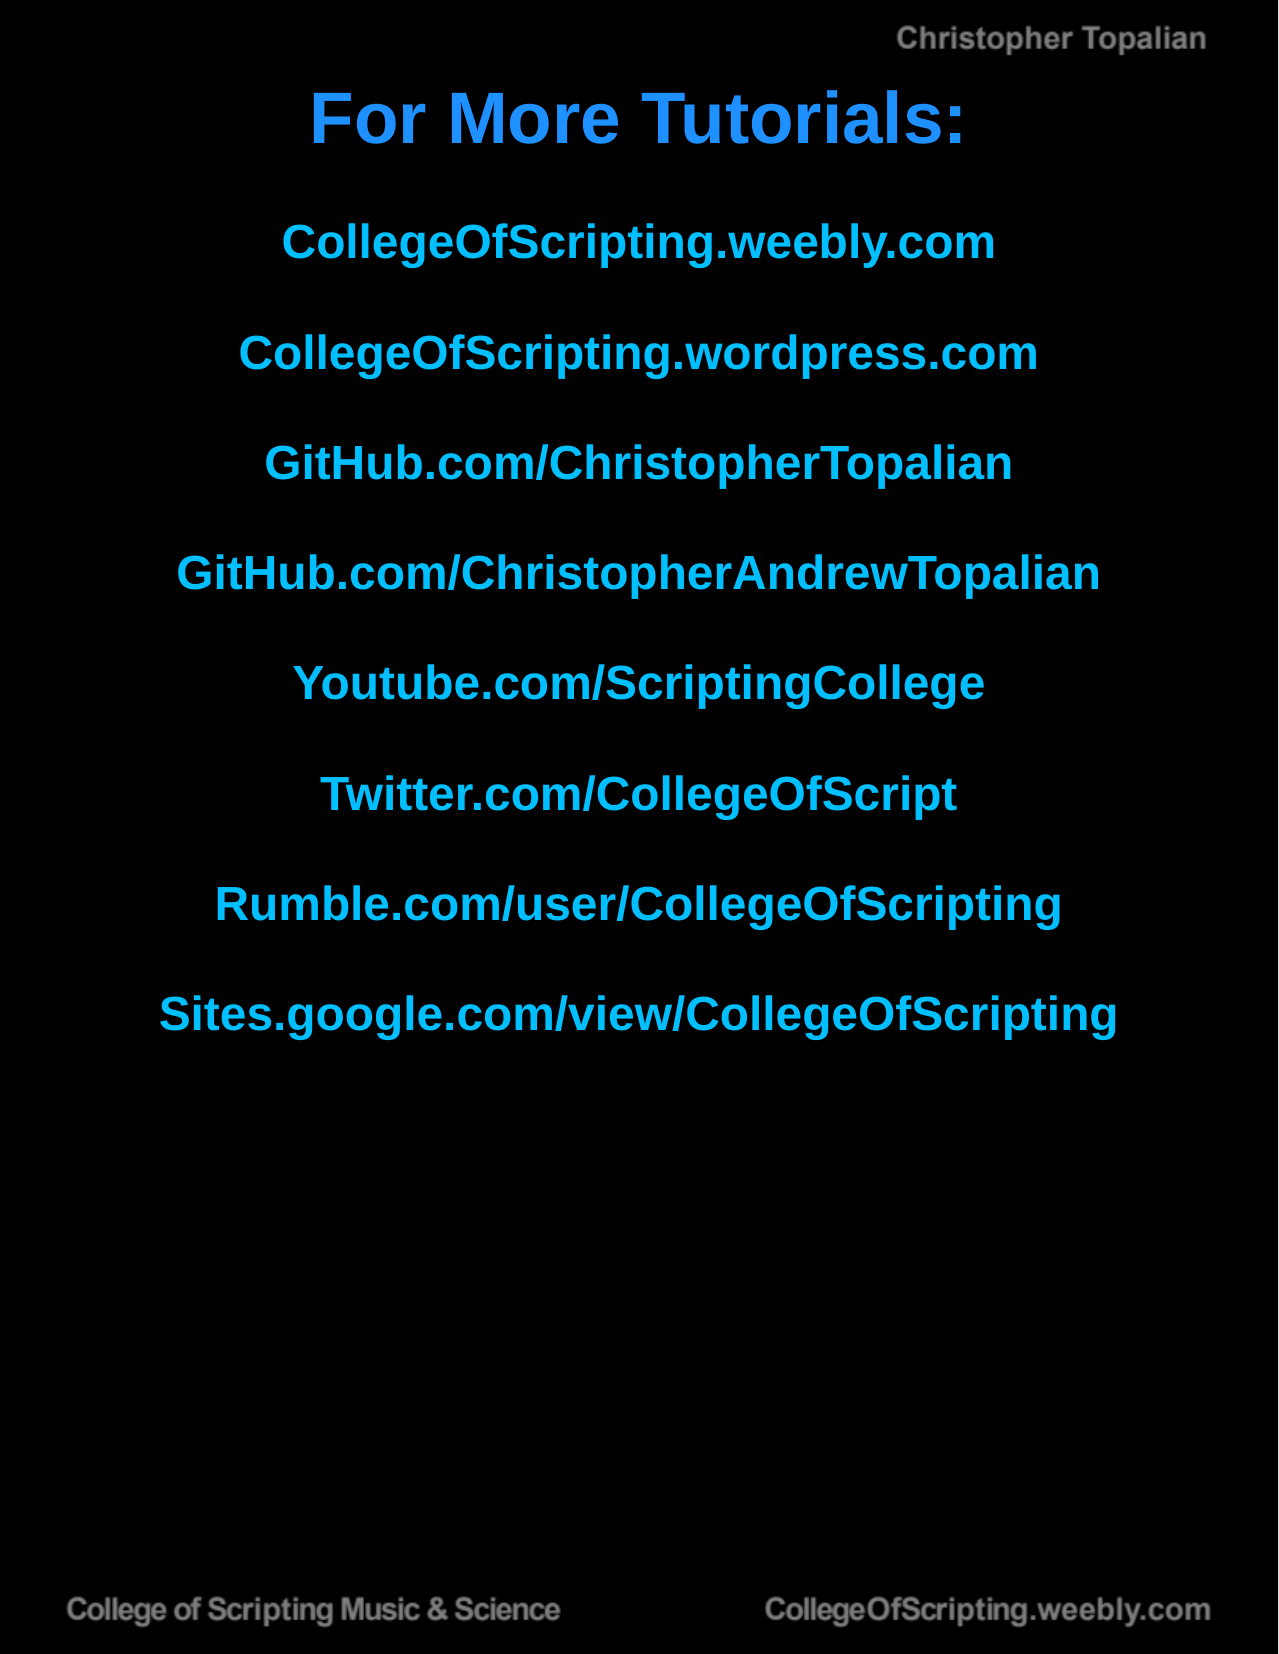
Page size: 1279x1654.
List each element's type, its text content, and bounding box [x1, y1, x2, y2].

text Rumble.com/user/CollegeOfScripting [108, 875, 1170, 930]
text Youtube.com/ScriptingCollege [108, 655, 1170, 710]
text GitHub.com/ChristopherAndrewTopalian [108, 544, 1170, 600]
text CollegeOfScripting.wordpress.com [108, 324, 1170, 379]
text CollegeOfScripting.weebly.com [108, 214, 1170, 269]
text Sites.google.com/view/CollegeOfScripting [108, 985, 1170, 1041]
text GitHub.com/ChristopherTopalian [108, 434, 1170, 489]
text Twitter.com/CollegeOfScript [108, 765, 1170, 820]
text For More Tutorials: [108, 75, 1170, 159]
